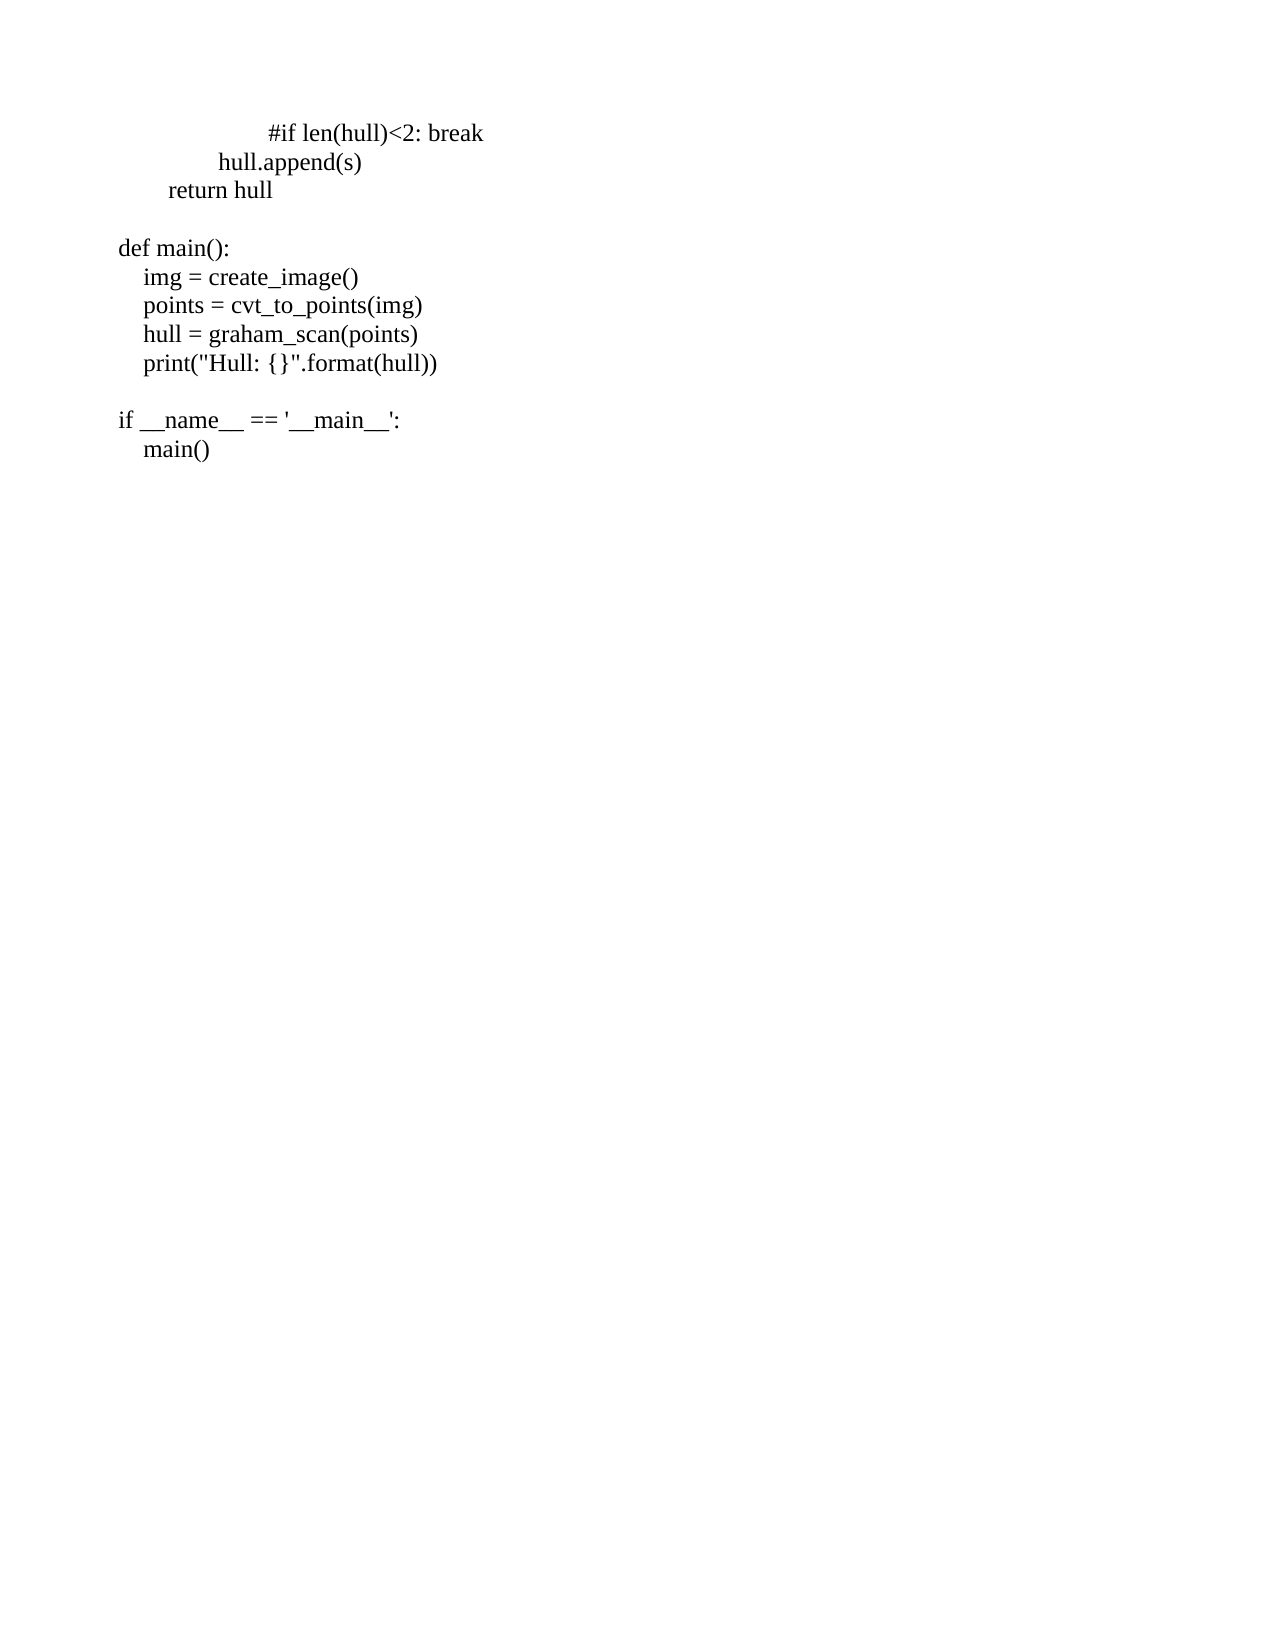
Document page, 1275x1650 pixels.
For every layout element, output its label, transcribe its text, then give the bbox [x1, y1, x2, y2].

text main() [118, 434, 1157, 463]
text #if len(hull)<2: break [118, 118, 1157, 147]
text img = create_image() [118, 262, 1157, 291]
text hull = graham_scan(points) [118, 319, 1157, 348]
text return hull [118, 176, 1157, 204]
text print("Hull: {}".format(hull)) [118, 348, 1157, 377]
text if __name__ == '__main__': [118, 406, 1157, 434]
text points = cvt_to_points(img) [118, 291, 1157, 319]
text hull.append(s) [118, 147, 1157, 176]
text def main(): [118, 233, 1157, 262]
